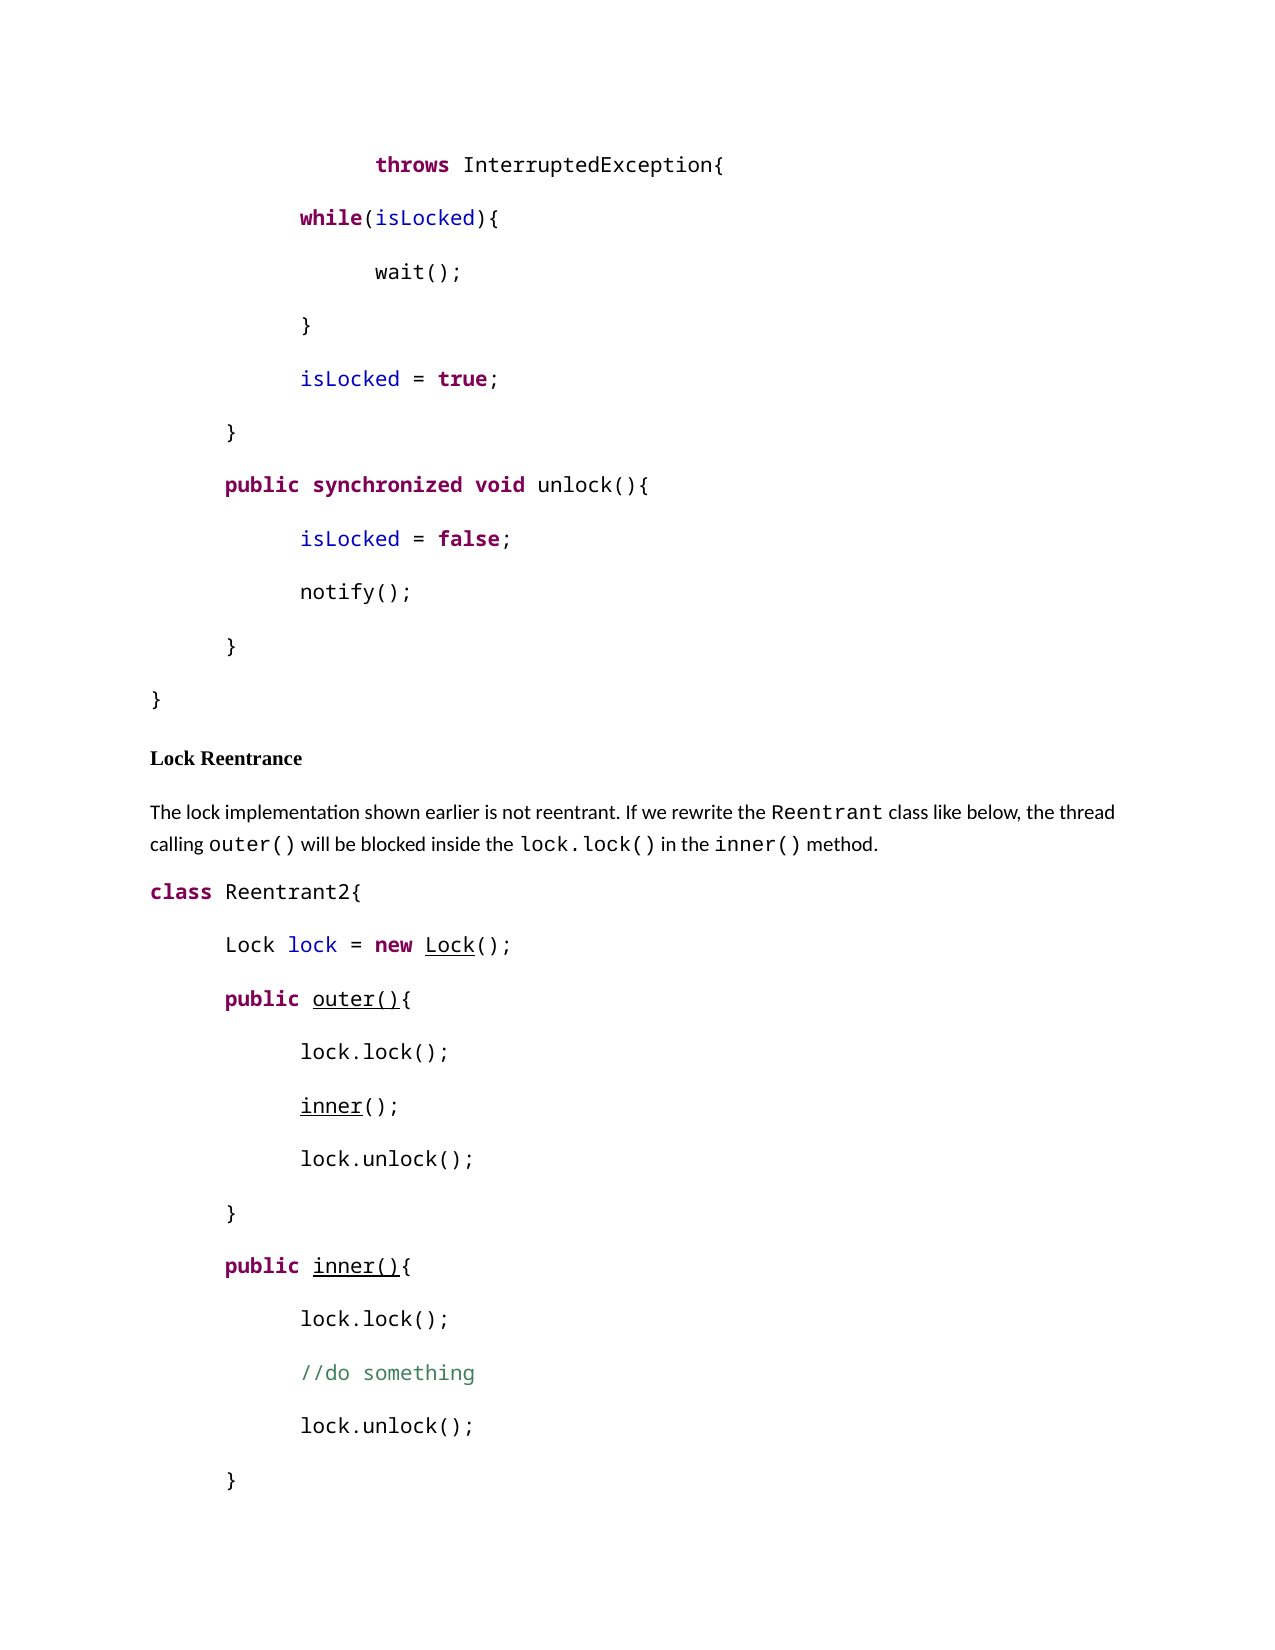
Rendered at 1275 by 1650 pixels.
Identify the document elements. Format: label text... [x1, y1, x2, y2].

text lock.lock(); [150, 1304, 1125, 1333]
text lock.unlock(); [150, 1144, 1125, 1173]
text public outer(){ [150, 984, 1125, 1012]
text Lock lock = new Lock(); [150, 931, 1125, 959]
text } [150, 310, 1125, 339]
text throws InterruptedException{ [150, 150, 1125, 178]
text } [150, 631, 1125, 659]
text } [150, 1198, 1125, 1226]
text isLocked = false; [150, 524, 1125, 552]
text The lock implementation shown earlier is not reentrant. If we rewrite the Reentrant class like below, the thread calling outer() will be blocked inside the lock.lock() in the inner() method. [150, 799, 1125, 857]
text public inner(){ [150, 1251, 1125, 1279]
text while(isLocked){ [150, 203, 1125, 232]
text } [150, 1465, 1125, 1493]
text lock.unlock(); [150, 1411, 1125, 1440]
text //do something [150, 1358, 1125, 1386]
text class Reentrant2{ [150, 877, 1125, 906]
text inner(); [150, 1091, 1125, 1119]
text } [150, 417, 1125, 446]
text isLocked = true; [150, 364, 1125, 392]
text wait(); [150, 257, 1125, 285]
text } [150, 684, 1125, 713]
text lock.lock(); [150, 1037, 1125, 1066]
text notify(); [150, 577, 1125, 606]
subtitle Lock Reentrance [150, 746, 1125, 770]
text public synchronized void unlock(){ [150, 471, 1125, 499]
